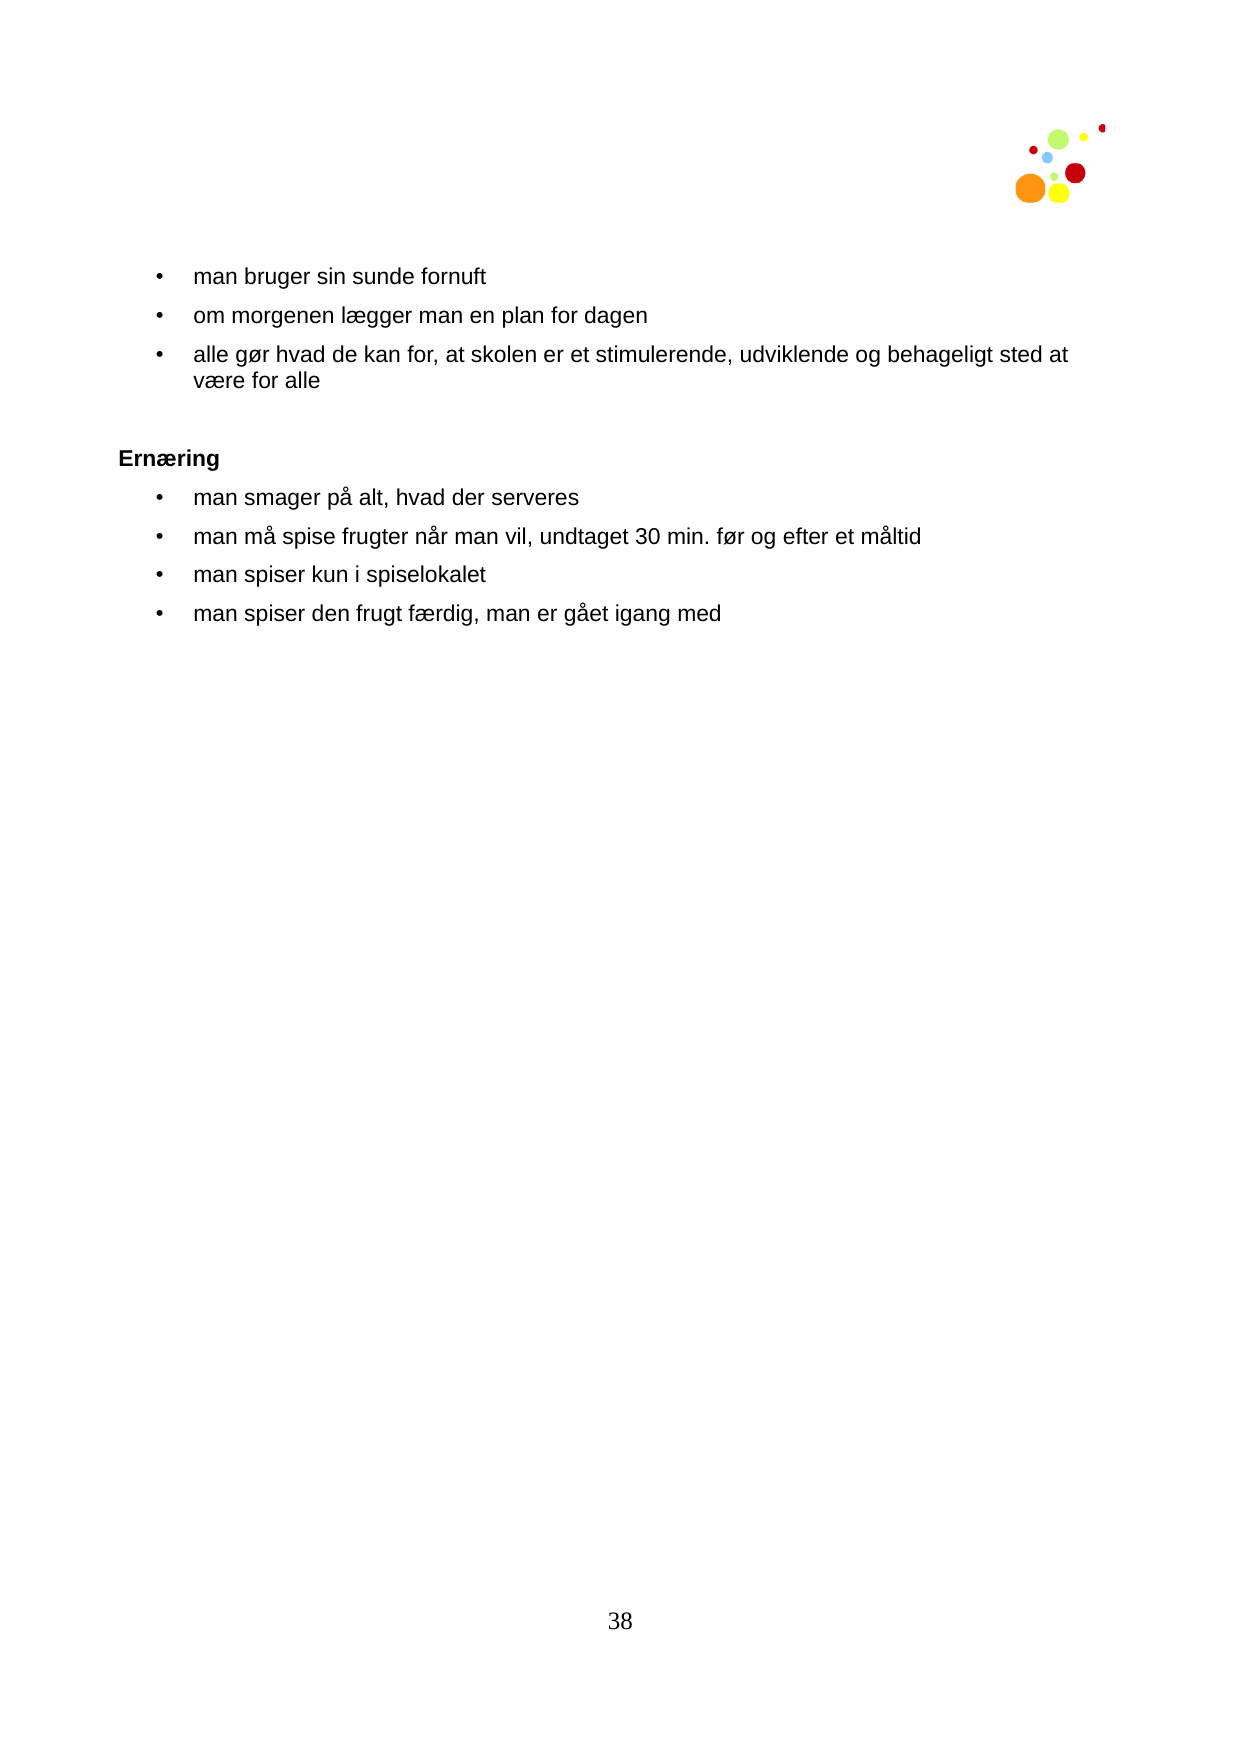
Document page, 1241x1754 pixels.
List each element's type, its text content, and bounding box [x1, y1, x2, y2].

list man må spise frugter når man vil, undtaget 30 min. før og efter et måltid [156, 523, 1122, 549]
picture [1015, 124, 1106, 203]
list man smager på alt, hvad der serveres [156, 484, 1122, 510]
list man bruger sin sunde fornuft [156, 263, 1122, 289]
list man spiser kun i spiselokalet [156, 561, 1122, 588]
list om morgenen lægger man en plan for dagen [156, 302, 1122, 328]
list alle gør hvad de kan for, at skolen er et stimulerende, udviklende og behageligt sted at være for alle [156, 341, 1122, 393]
list man spiser den frugt færdig, man er gået igang med [156, 600, 1122, 627]
text Ernæring [118, 445, 1122, 471]
